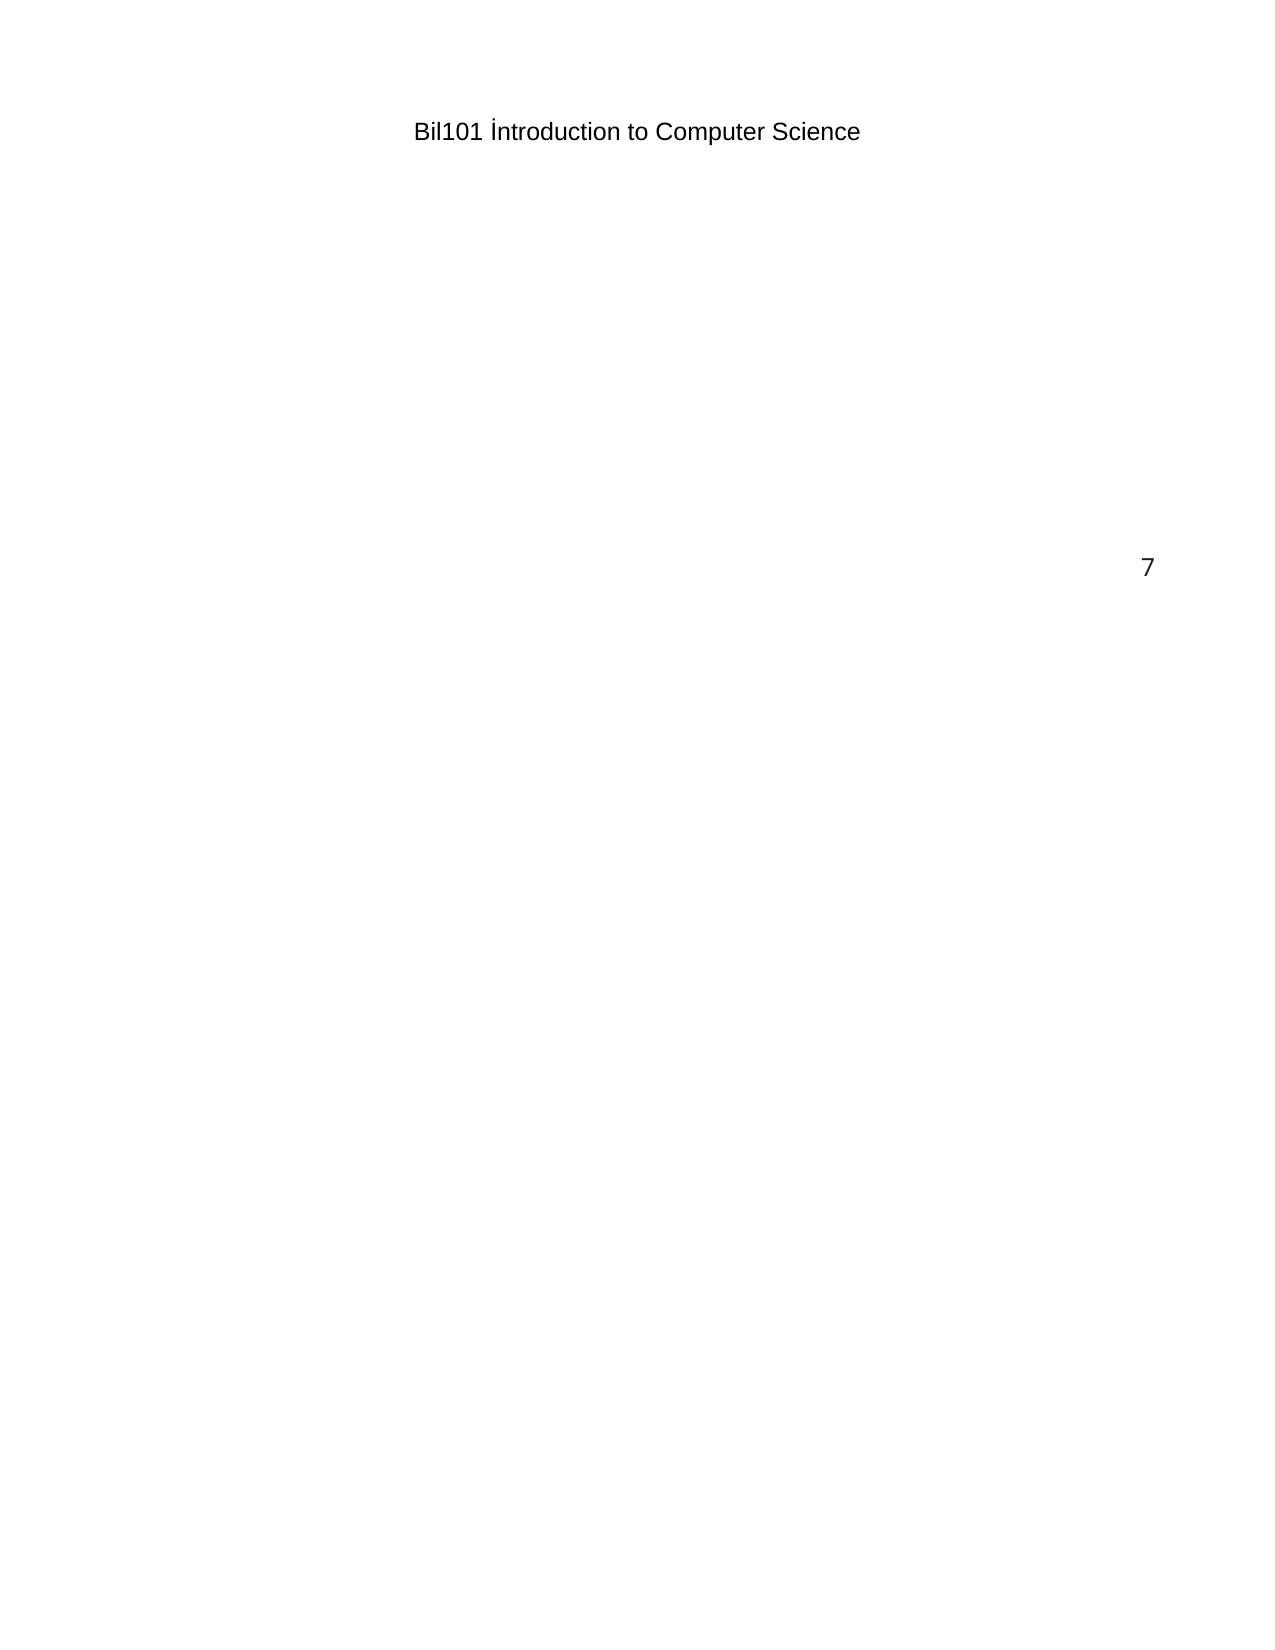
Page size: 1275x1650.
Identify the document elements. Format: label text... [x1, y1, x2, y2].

text 5 [117, 550, 1158, 584]
